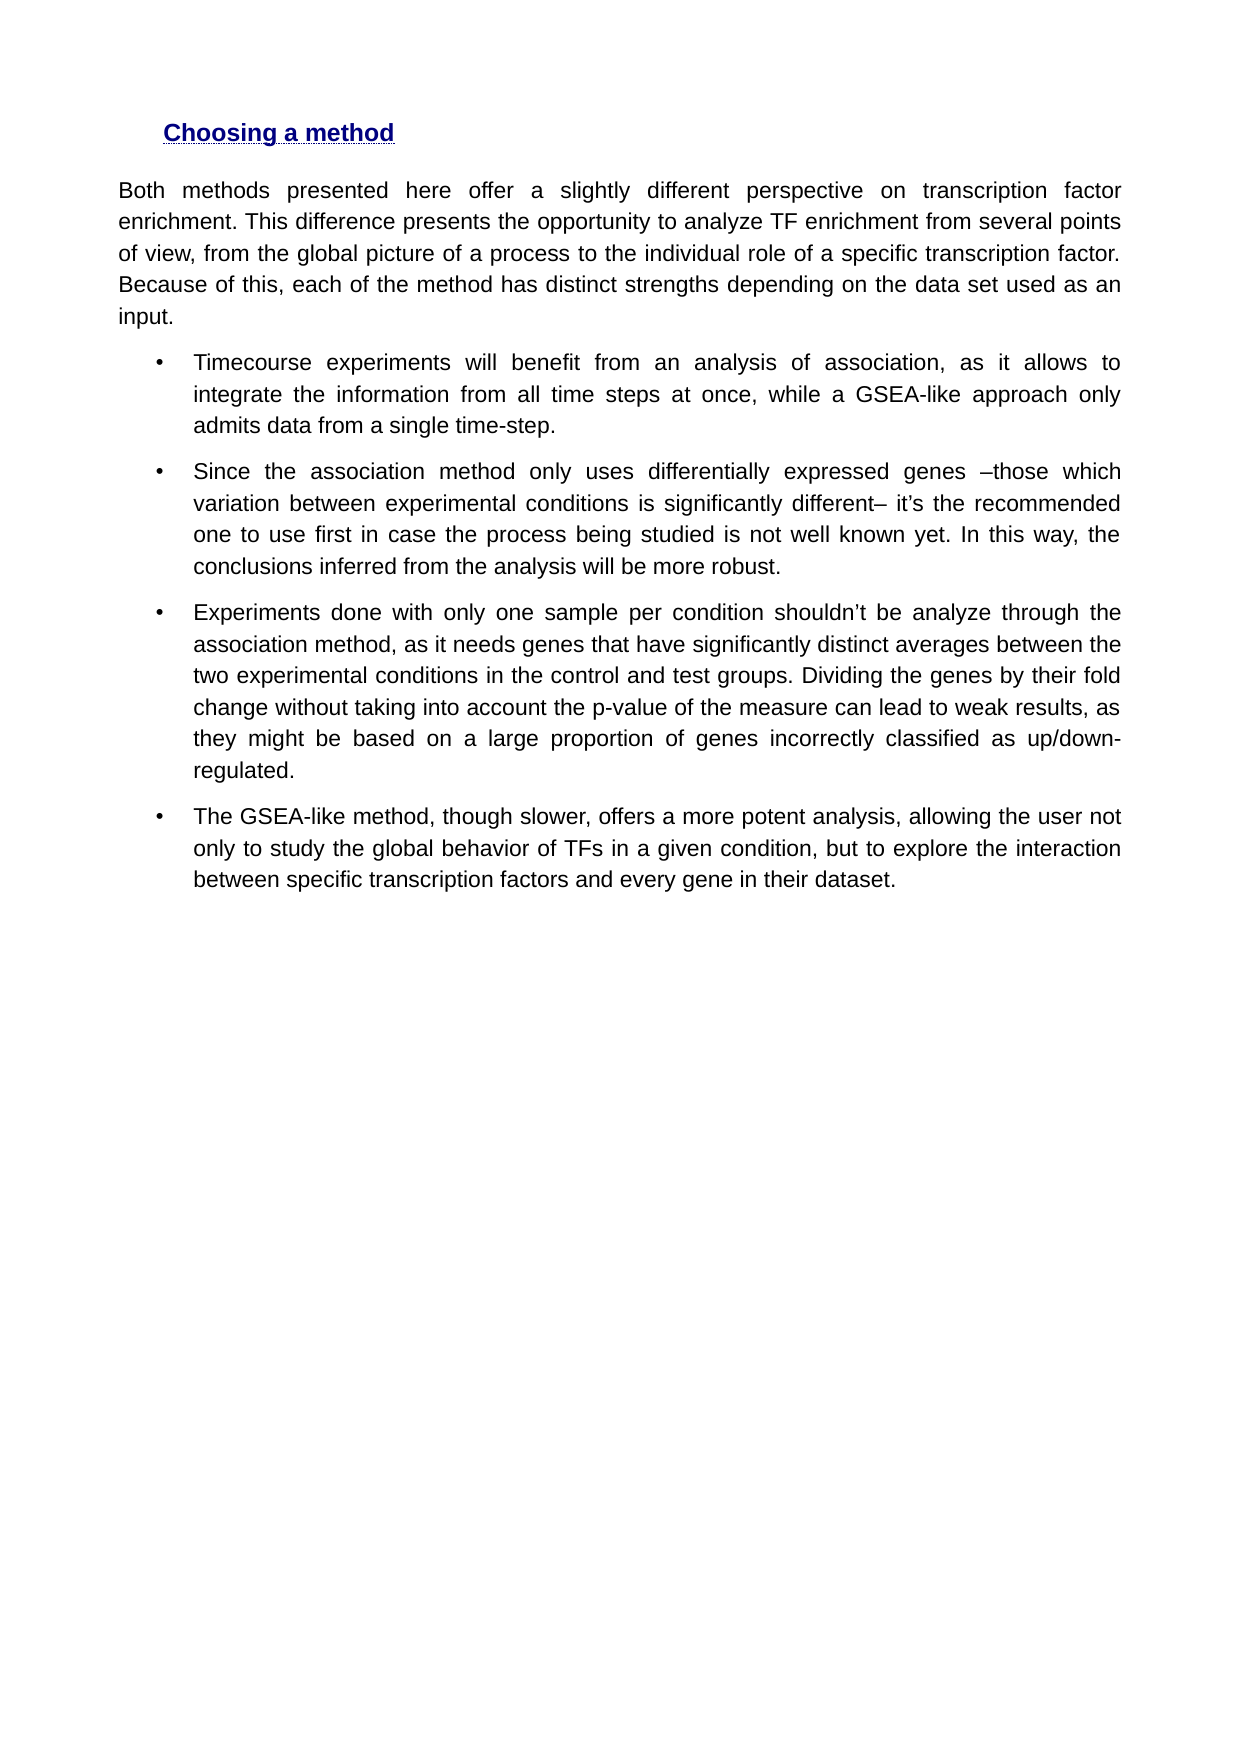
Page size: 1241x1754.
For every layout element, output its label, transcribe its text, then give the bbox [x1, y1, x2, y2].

list The GSEA-like method, though slower, offers a more potent analysis, allowing the user not only to study the global behavior of TFs in a given condition, but to explore the interaction between specific transcription factors and every gene in their dataset. [156, 803, 1122, 893]
list Timecourse experiments will benefit from an analysis of association, as it allows to integrate the information from all time steps at once, while a GSEA-like approach only admits data from a single time-step. [156, 349, 1122, 438]
list Since the association method only uses differentially expressed genes –those which variation between experimental conditions is significantly different– it’s the recommended one to use first in case the process being studied is not well known yet. In this way, the conclusions inferred from the analysis will be more robust. [156, 458, 1122, 579]
list Experiments done with only one sample per condition shouldn’t be analyze through the association method, as it needs genes that have significantly distinct averages between the two experimental conditions in the control and test groups. Dividing the genes by their fold change without taking into account the p-value of the measure can lead to weak results, as they might be based on a large proportion of genes incorrectly classified as up/down-regulated. [156, 599, 1122, 783]
text Both methods presented here offer a slightly different perspective on transcription factor enrichment. This difference presents the opportunity to analyze TF enrichment from several points of view, from the global picture of a process to the individual role of a specific transcription factor. Because of this, each of the method has distinct strengths depending on the data set used as an input. [118, 177, 1122, 329]
subtitle Choosing a method [163, 118, 1122, 147]
